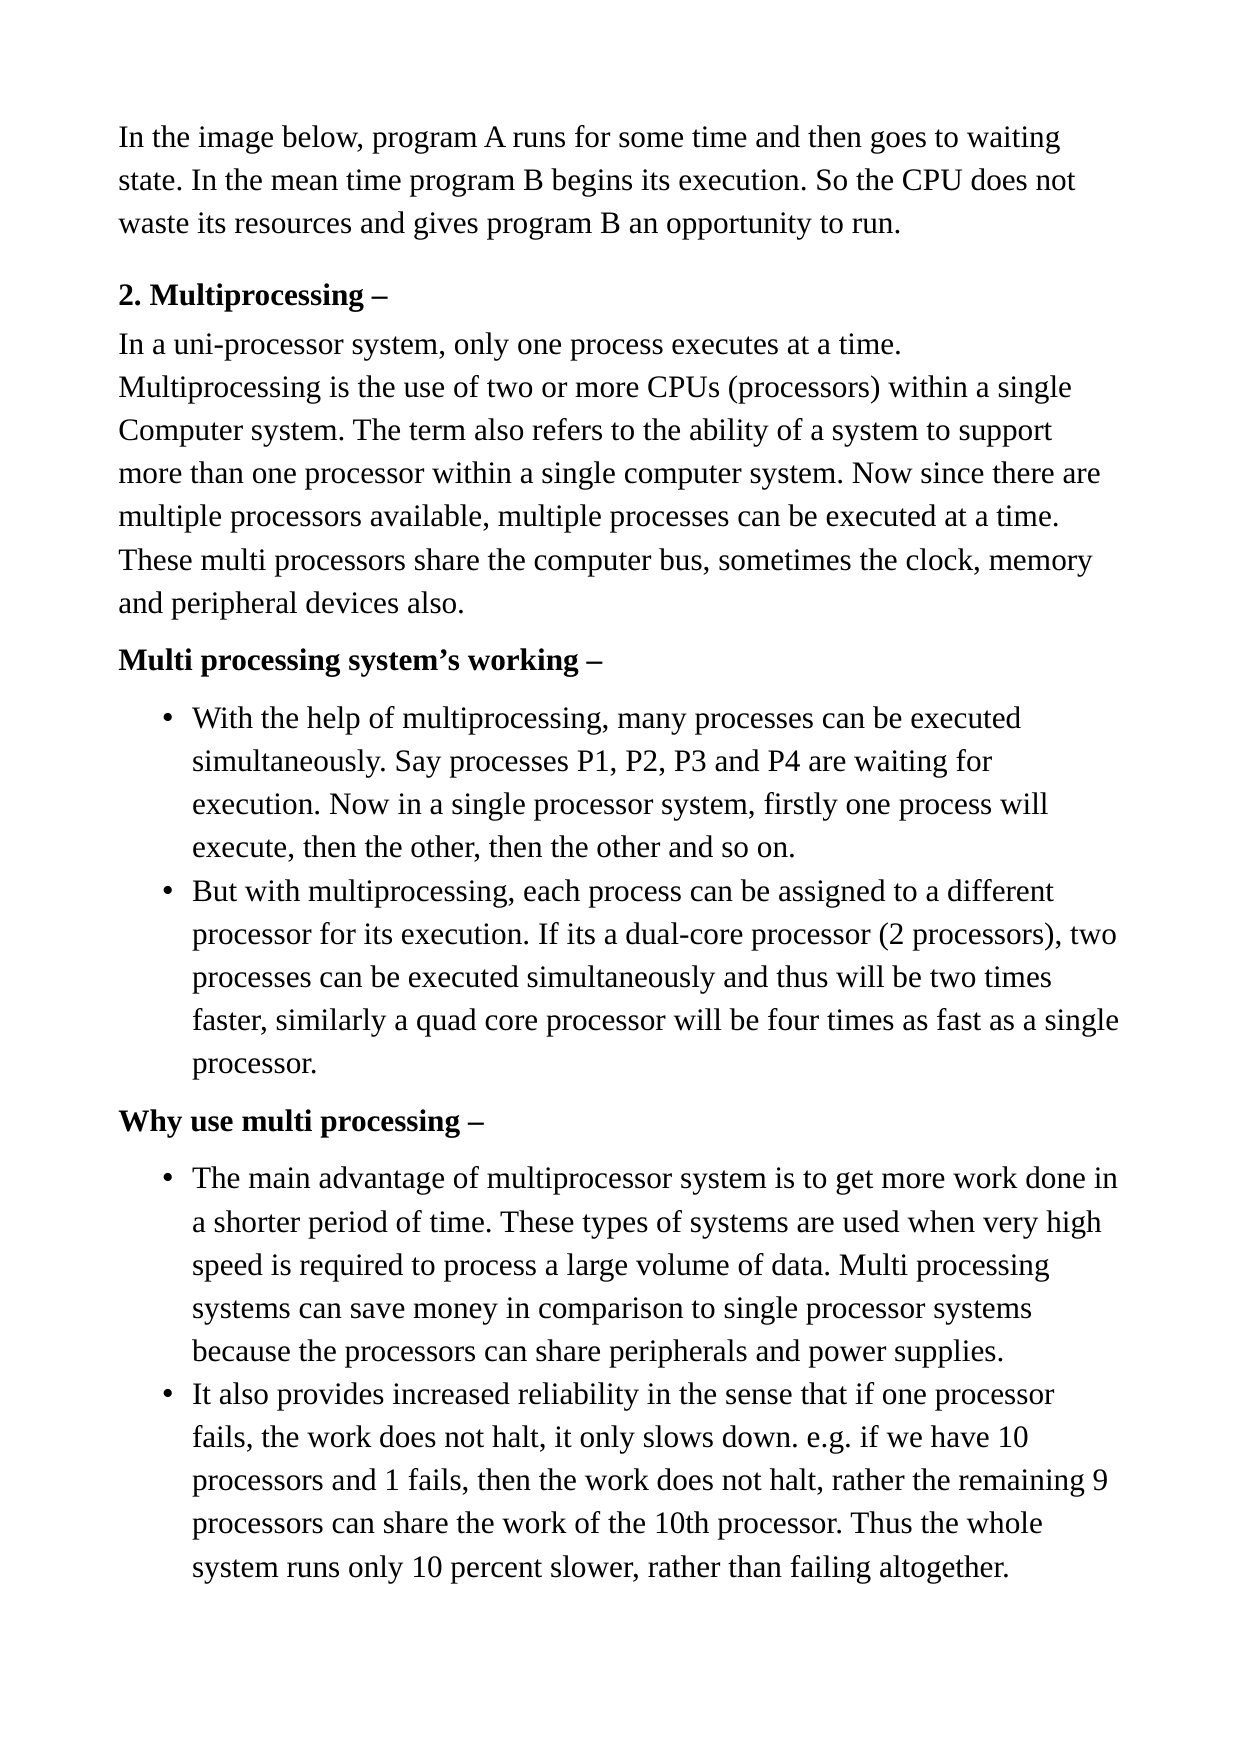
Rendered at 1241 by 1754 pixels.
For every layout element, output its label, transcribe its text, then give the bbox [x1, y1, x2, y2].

text In a uni-processor system, only one process executes at a time. Multiprocessing is the use of two or more CPUs (processors) within a single Computer system. The term also refers to the ability of a system to support more than one processor within a single computer system. Now since there are multiple processors available, multiple processes can be executed at a time. These multi processors share the computer bus, sometimes the clock, memory and peripheral devices also. [118, 325, 1122, 620]
list The main advantage of multiprocessor system is to get more work done in a shorter period of time. These types of systems are used when very high speed is required to process a large volume of data. Multi processing systems can save money in comparison to single processor systems because the processors can share peripherals and power supplies. [162, 1160, 1122, 1368]
text In the image below, program A runs for some time and then goes to waiting state. In the mean time program B begins its execution. So the CPU does not waste its resources and gives program B an opportunity to run. [118, 118, 1122, 240]
list With the help of multiprocessing, many processes can be executed simultaneously. Say processes P1, P2, P3 and P4 are waiting for execution. Now in a single processor system, firstly one process will execute, then the other, then the other and so on. [162, 699, 1122, 864]
list But with multiprocessing, each process can be assigned to a different processor for its execution. If its a dual-core processor (2 processors), two processes can be executed simultaneously and thus will be two times faster, similarly a quad core processor will be four times as fast as a single processor. [162, 872, 1122, 1080]
text Multi processing system’s working – [118, 642, 1122, 677]
list It also provides increased reliability in the sense that if one processor fails, the work does not halt, it only slows down. e.g. if we have 10 processors and 1 fails, then the work does not halt, rather the remaining 9 processors can share the work of the 10th processor. Thus the whole system runs only 10 percent slower, rather than failing altogether. [162, 1375, 1122, 1584]
text Why use multi processing – [118, 1102, 1122, 1138]
subtitle 2. Multiprocessing – [118, 277, 1122, 313]
